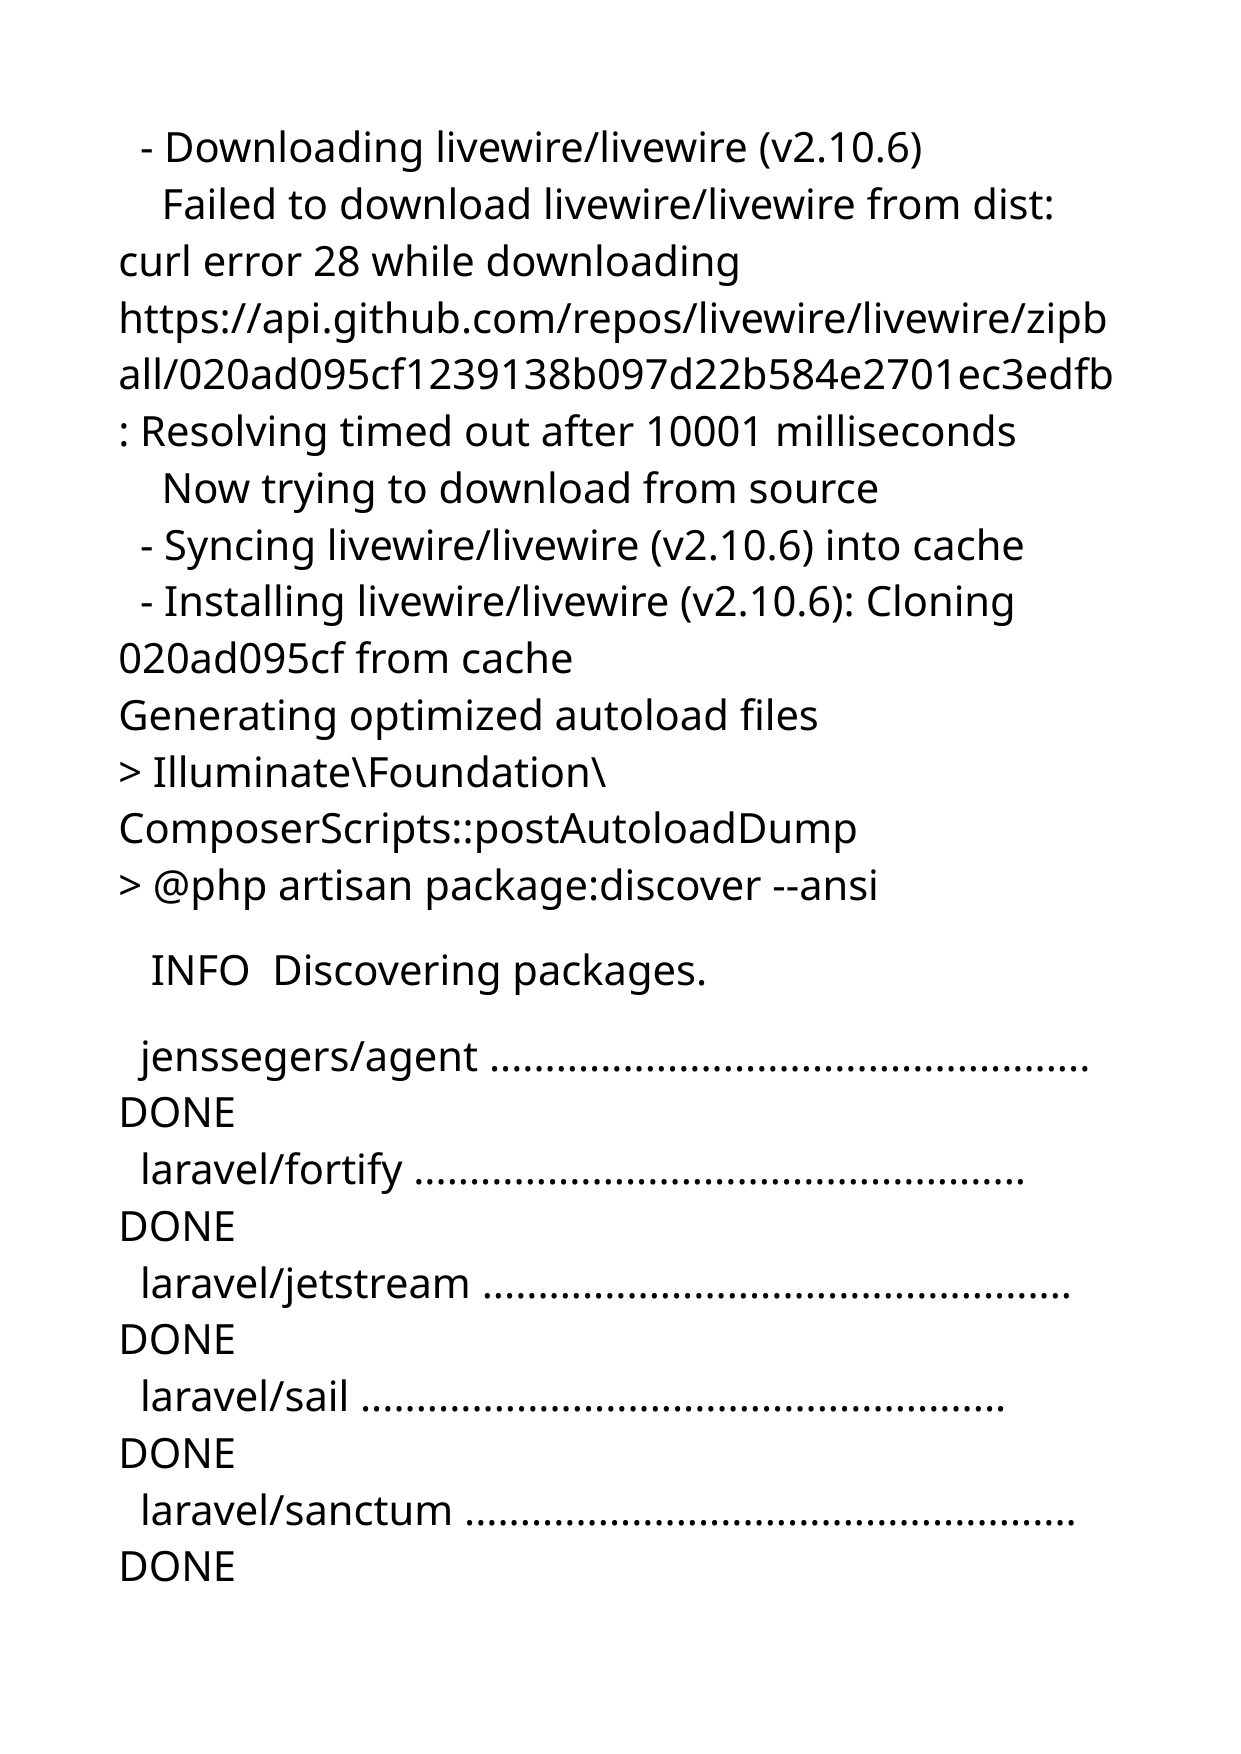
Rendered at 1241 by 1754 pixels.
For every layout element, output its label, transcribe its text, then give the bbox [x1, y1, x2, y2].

text laravel/fortify ....................................................... DONE [118, 1140, 1122, 1253]
text - Downloading livewire/livewire (v2.10.6) [118, 118, 1122, 175]
text - Syncing livewire/livewire (v2.10.6) into cache [118, 516, 1122, 572]
text Generating optimized autoload files [118, 686, 1122, 743]
text INFO Discovering packages. [118, 941, 1122, 998]
text laravel/jetstream ..................................................... DONE [118, 1253, 1122, 1367]
text Failed to download livewire/livewire from dist: curl error 28 while downloading https://api.github.com/repos/livewire/livewire/zipball/020ad095cf1239138b097d22b584e2701ec3edfb: Resolving timed out after 10001 milliseconds [118, 175, 1122, 459]
text Now trying to download from source [118, 459, 1122, 516]
text - Installing livewire/livewire (v2.10.6): Cloning 020ad095cf from cache [118, 572, 1122, 686]
text laravel/sanctum ....................................................... DONE [118, 1481, 1122, 1594]
text > @php artisan package:discover --ansi [118, 856, 1122, 913]
text laravel/sail .......................................................... DONE [118, 1367, 1122, 1481]
text > Illuminate\Foundation\ComposerScripts::postAutoloadDump [118, 743, 1122, 856]
text jenssegers/agent ...................................................... DONE [118, 1026, 1122, 1140]
